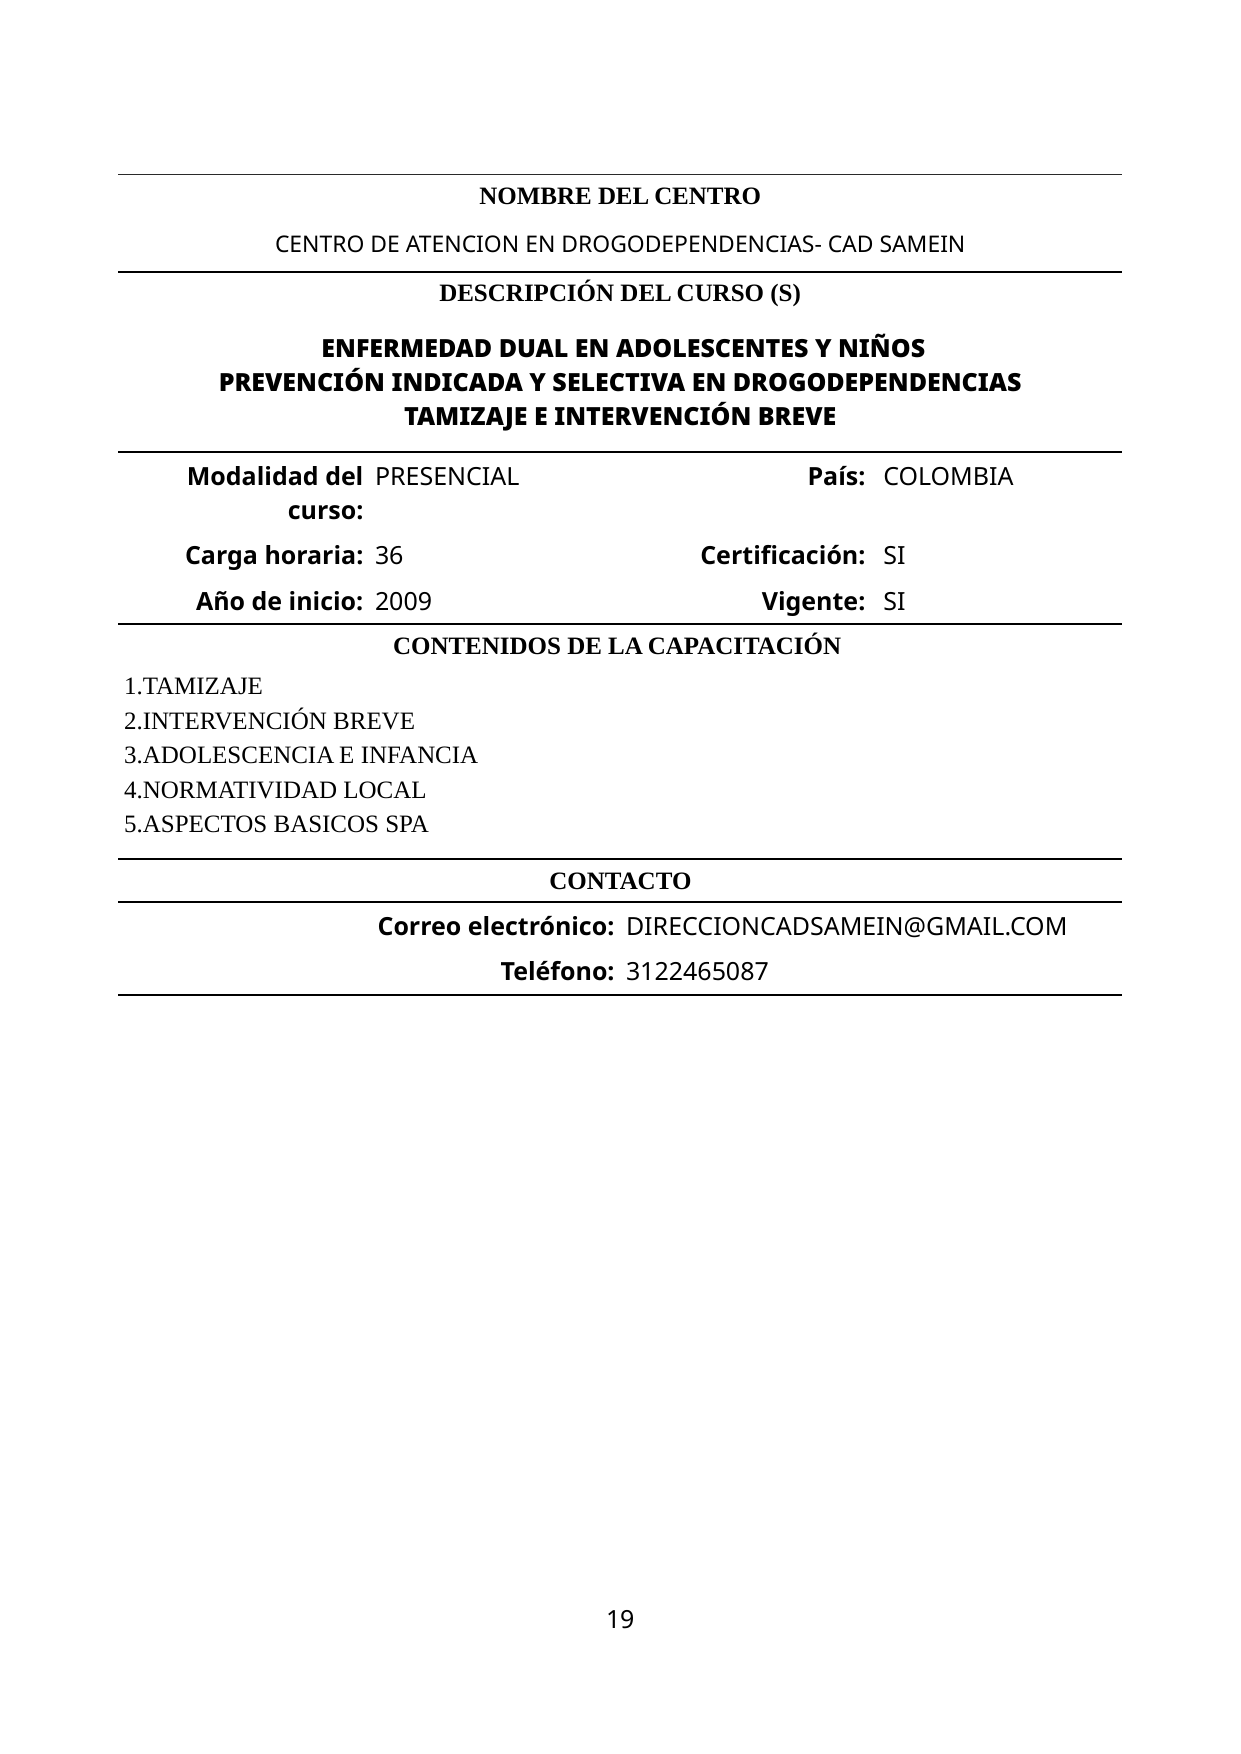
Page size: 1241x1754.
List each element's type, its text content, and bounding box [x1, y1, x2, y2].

table_cell DESCRIPCIÓN DEL CURSO (S) [118, 273, 1122, 313]
table_cell CONTENIDOS DE LA CAPACITACIÓN [118, 625, 1122, 666]
table_cell SI [871, 532, 1122, 578]
table_cell País: [620, 453, 871, 532]
table_cell DIRECCIONCADSAMEIN@GMAIL.COM [620, 903, 1122, 948]
table_cell ENFERMEDAD DUAL EN ADOLESCENTES Y NIÑOS PREVENCIÓN INDICADA Y SELECTIVA EN DROGODEPENDENCIAS TAMIZAJE E INTERVENCIÓN BREVE [118, 313, 1122, 451]
table_cell PRESENCIAL [369, 453, 620, 532]
table_cell Vigente: [620, 578, 871, 623]
table_cell CONTACTO [118, 860, 1122, 901]
table_cell 36 [369, 532, 620, 578]
table_cell 3122465087 [620, 948, 1122, 994]
table_cell Certificación: [620, 532, 871, 578]
table_cell Año de inicio: [118, 578, 369, 623]
table_cell COLOMBIA [871, 453, 1122, 532]
table_cell Carga horaria: [118, 532, 369, 578]
table_cell 1.TAMIZAJE 2.INTERVENCIÓN BREVE 3.ADOLESCENCIA E INFANCIA 4.NORMATIVIDAD LOCAL 5.ASPECTOS BASICOS SPA [118, 666, 1122, 858]
table_header NOMBRE DEL CENTRO [118, 176, 1122, 216]
table_cell 2009 [369, 578, 620, 623]
table_cell SI [871, 578, 1122, 623]
table_cell Modalidad del curso: [118, 453, 369, 532]
table_cell Teléfono: [118, 948, 620, 994]
table_cell Correo electrónico: [118, 903, 620, 948]
table_cell CENTRO DE ATENCION EN DROGODEPENDENCIAS- CAD SAMEIN [118, 216, 1122, 271]
